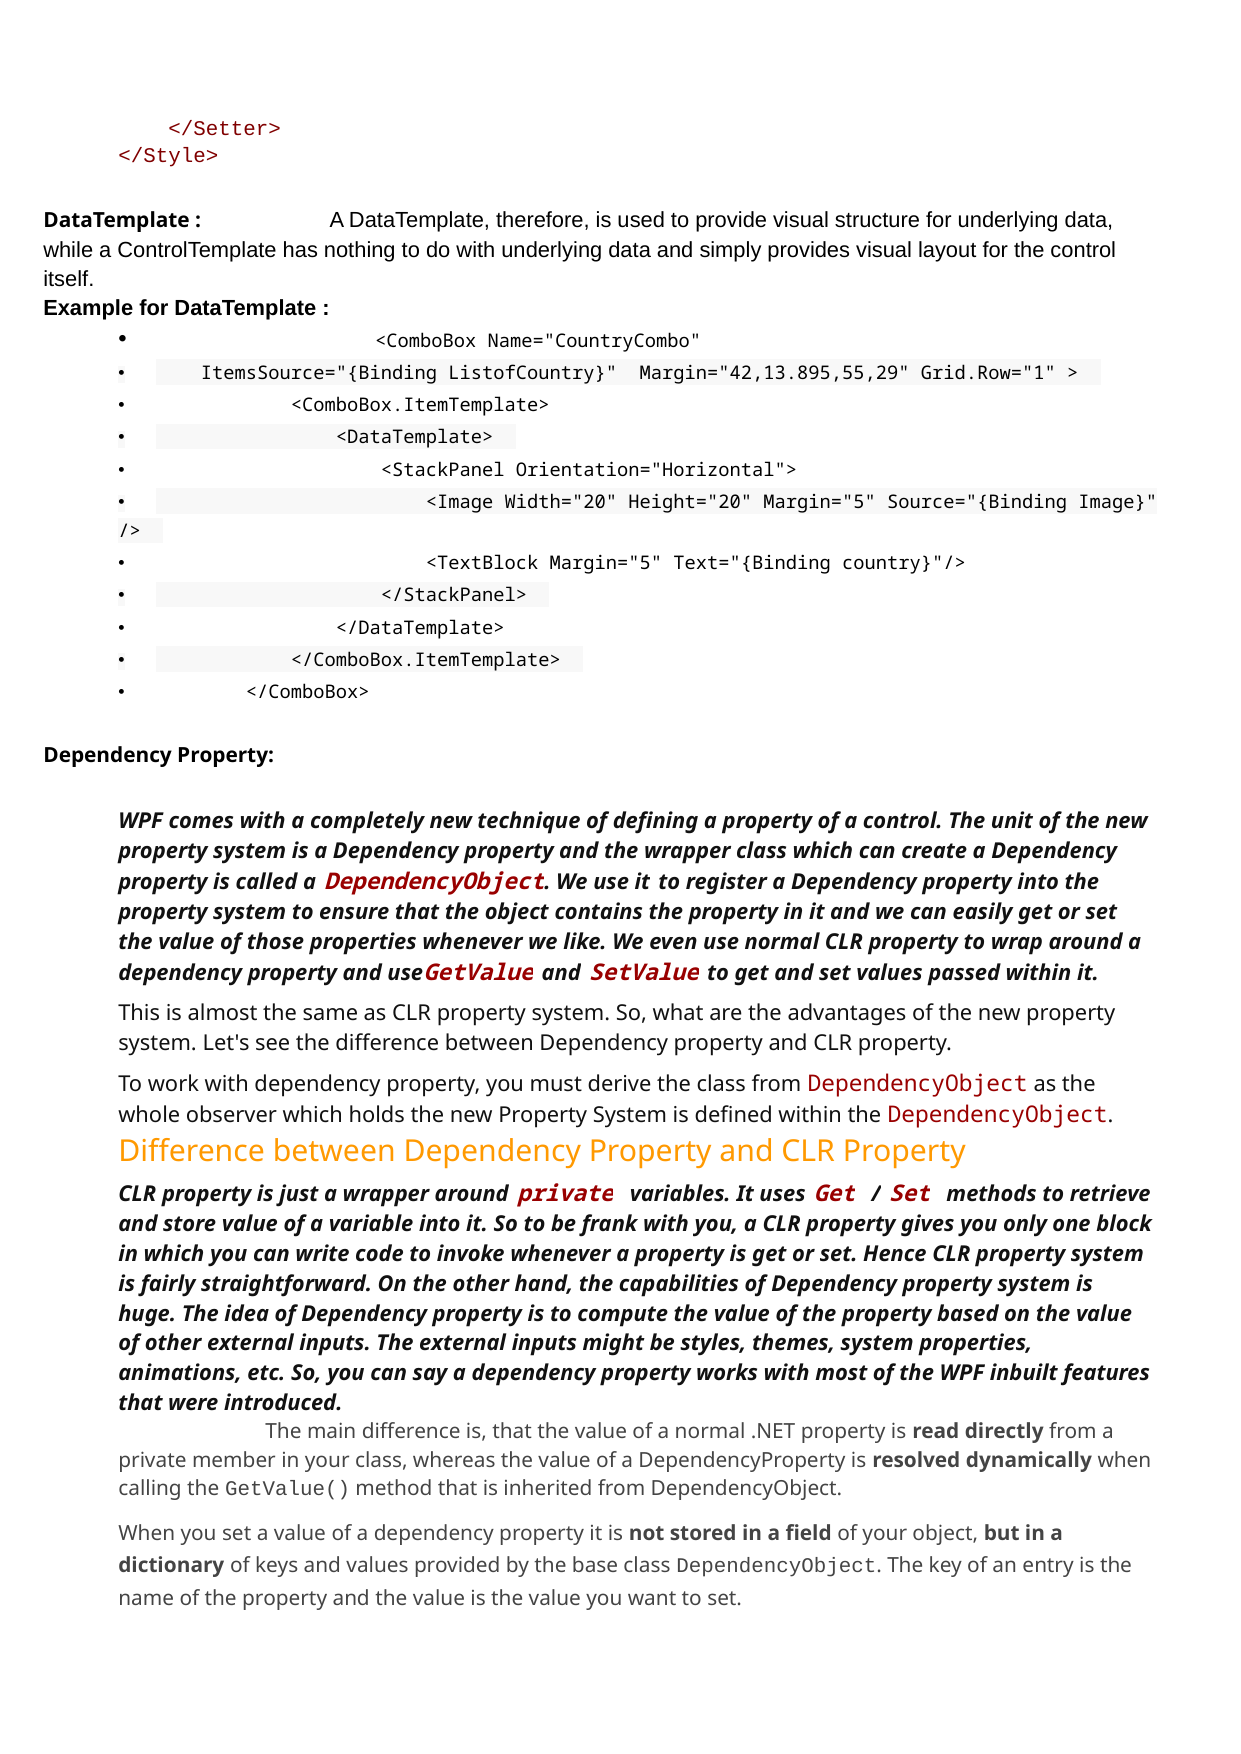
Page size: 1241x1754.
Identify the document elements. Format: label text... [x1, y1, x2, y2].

text This is almost the same as CLR property system. So, what are the advantages of the new property system. Let's see the difference between Dependency property and CLR property. [118, 997, 1157, 1057]
list </StackPanel> [81, 582, 1157, 607]
list <TextBlock Margin="5" Text="{Binding country}"/> [81, 549, 1157, 575]
text Difference between Dependency Property and CLR Property [118, 1129, 1157, 1171]
text CLR property is just a wrapper around private variables. It uses Get / Set methods to retrieve and store value of a variable into it. So to be frank with you, a CLR property gives you only one block in which you can write code to invoke whenever a property is get or set. Hence CLR property system is fairly straightforward. On the other hand, the capabilities of Dependency property system is huge. The idea of Dependency property is to compute the value of the property based on the value of other external inputs. The external inputs might be styles, themes, system properties, animations, etc. So, you can say a dependency property works with most of the WPF inbuilt features that were introduced. [118, 1177, 1157, 1417]
list <ComboBox Name="CountryCombo" [81, 327, 1157, 353]
text WPF comes with a completely new technique of defining a property of a control. The unit of the new property system is a Dependency property and the wrapper class which can create a Dependency property is called a DependencyObject. We use it to register a Dependency property into the property system to ensure that the object contains the property in it and we can easily get or set the value of those properties whenever we like. We even use normal CLR property to wrap around a dependency property and useGetValue and SetValue to get and set values passed within it. [118, 805, 1157, 987]
list <StackPanel Orientation="Horizontal"> [81, 456, 1157, 481]
list </ComboBox.ItemTemplate> [81, 646, 1157, 672]
text The main difference is, that the value of a normal .NET property is read directly from a private member in your class, whereas the value of a DependencyProperty is resolved dynamically when calling the GetValue() method that is inherited from DependencyObject. [118, 1417, 1157, 1502]
text When you set a value of a dependency property it is not stored in a field of your object, but in a dictionary of keys and values provided by the base class DependencyObject. The key of an entry is the name of the property and the value is the value you want to set. [118, 1518, 1157, 1611]
list <Image Width="20" Height="20" Margin="5" Source="{Binding Image}"/> [81, 488, 1157, 543]
text Dependency Property: [43, 740, 1170, 768]
text </Style> [118, 145, 1170, 169]
list <DataTemplate> [81, 424, 1157, 449]
list ItemsSource="{Binding ListofCountry}" Margin="42,13.895,55,29" Grid.Row="1" > [81, 359, 1157, 385]
list </ComboBox> [81, 678, 1157, 704]
list </DataTemplate> [81, 614, 1157, 639]
text DataTemplate : A DataTemplate, therefore, is used to provide visual structure for underlying data, while a ControlTemplate has nothing to do with underlying data and simply provides visual layout for the control itself. [43, 205, 1170, 291]
text </Setter> [118, 118, 1170, 142]
list <ComboBox.ItemTemplate> [81, 392, 1157, 417]
text To work with dependency property, you must derive the class from DependencyObject as the whole observer which holds the new Property System is defined within the DependencyObject. [118, 1067, 1157, 1129]
text Example for DataTemplate : [43, 295, 1170, 320]
